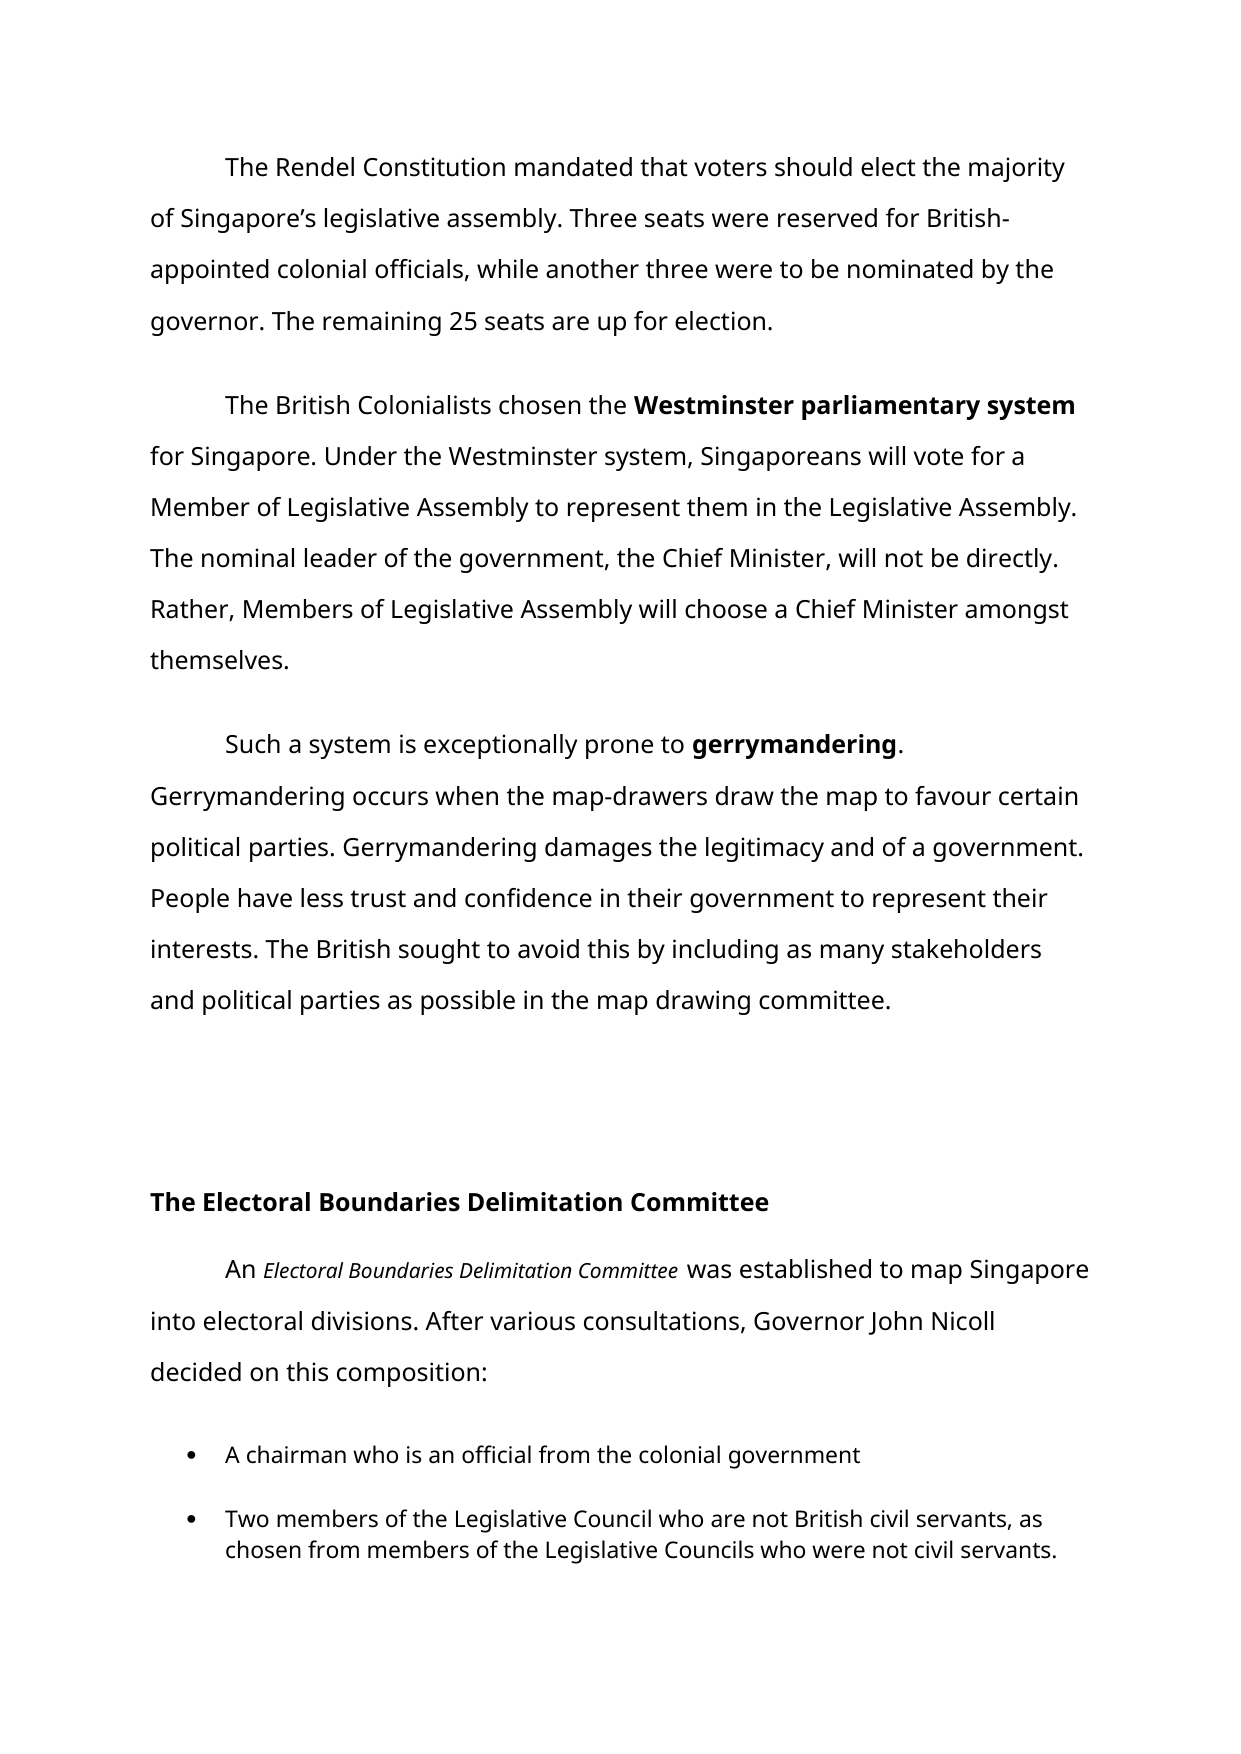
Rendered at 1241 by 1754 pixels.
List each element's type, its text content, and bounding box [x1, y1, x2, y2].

list Two members of the Legislative Council who are not British civil servants, as chosen from members of the Legislative Councils who were not civil servants. [187, 1503, 1090, 1566]
text An Electoral Boundaries Delimitation Committee was established to map Singapore into electoral divisions. After various consultations, Governor John Nicoll decided on this composition: [150, 1252, 1090, 1388]
text Such a system is exceptionally prone to gerrymandering. Gerrymandering occurs when the map-drawers draw the map to favour certain political parties. Gerrymandering damages the legitimacy and of a government. People have less trust and confidence in their government to represent their interests. The British sought to avoid this by including as many stakeholders and political parties as possible in the map drawing committee. [150, 727, 1090, 1016]
list A chairman who is an official from the colonial government [187, 1438, 1090, 1470]
text The Rendel Constitution mandated that voters should elect the majority of Singapore’s legislative assembly. Three seats were reserved for British-appointed colonial officials, while another three were to be nominated by the governor. The remaining 25 seats are up for election. [150, 150, 1090, 337]
subtitle The Electoral Boundaries Delimitation Committee [150, 1184, 1090, 1218]
text The British Colonialists chosen the Westminster parliamentary system for Singapore. Under the Westminster system, Singaporeans will vote for a Member of Legislative Assembly to represent them in the Legislative Assembly. The nominal leader of the government, the Chief Minister, will not be directly. Rather, Members of Legislative Assembly will choose a Chief Minister amongst themselves. [150, 387, 1090, 677]
